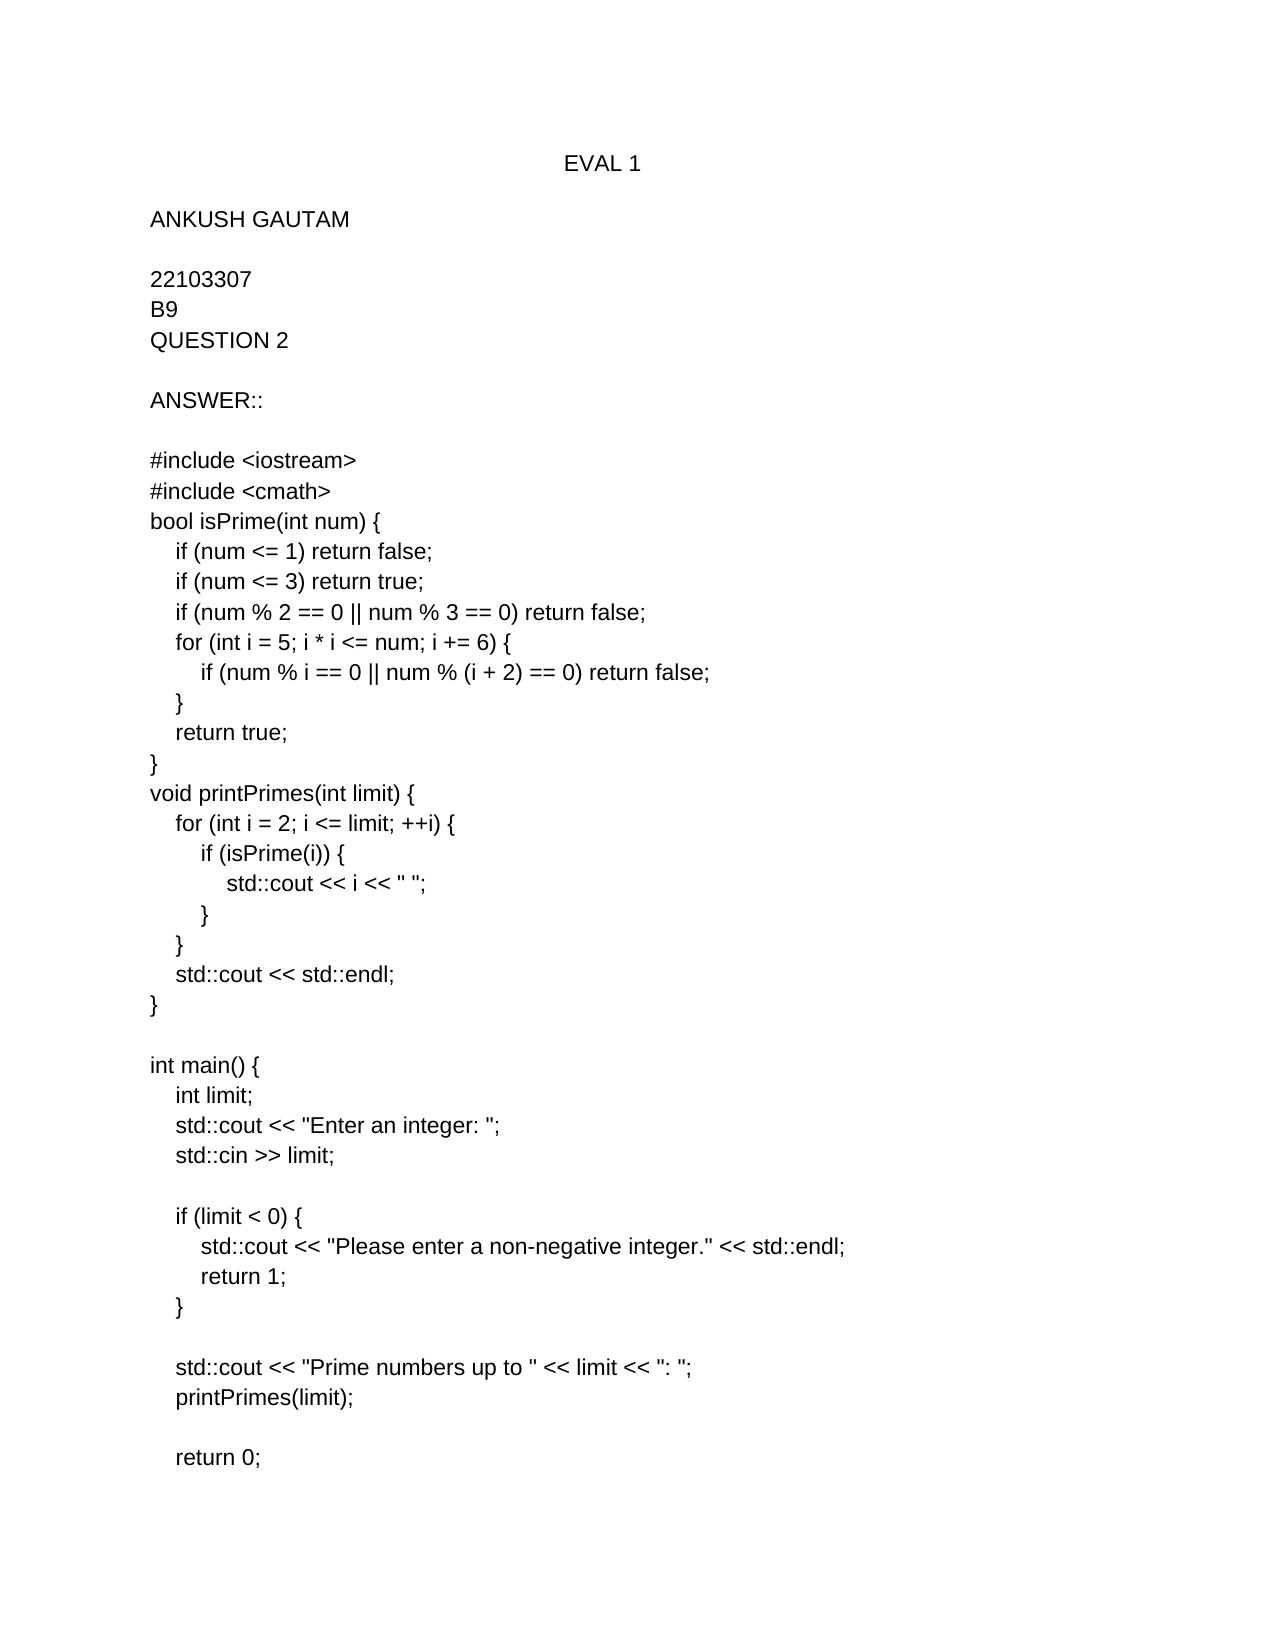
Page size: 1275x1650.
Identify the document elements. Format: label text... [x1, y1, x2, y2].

text QUESTION 2 [150, 327, 1125, 353]
text return 0; [150, 1444, 1125, 1471]
text } [150, 901, 1125, 927]
text if (limit < 0) { [150, 1203, 1125, 1229]
text std::cout << std::endl; [150, 961, 1125, 987]
text } [150, 689, 1125, 716]
text B9 [150, 296, 1125, 323]
text } [150, 749, 1125, 776]
text if (num <= 3) return true; [150, 568, 1125, 595]
text return true; [150, 719, 1125, 746]
text void printPrimes(int limit) { [150, 780, 1125, 806]
text std::cout << i << " "; [150, 870, 1125, 897]
text std::cout << "Please enter a non-negative integer." << std::endl; [150, 1233, 1125, 1259]
text ANKUSH GAUTAM [150, 206, 1125, 232]
text for (int i = 2; i <= limit; ++i) { [150, 810, 1125, 836]
text bool isPrime(int num) { [150, 508, 1125, 534]
text std::cout << "Enter an integer: "; [150, 1112, 1125, 1138]
text ANSWER:: [150, 387, 1125, 413]
text } [150, 991, 1125, 1018]
text if (num % i == 0 || num % (i + 2) == 0) return false; [150, 659, 1125, 685]
text } [150, 1293, 1125, 1320]
text if (isPrime(i)) { [150, 840, 1125, 867]
text 22103307 [150, 266, 1125, 293]
text for (int i = 5; i * i <= num; i += 6) { [150, 629, 1125, 655]
text #include <cmath> [150, 478, 1125, 504]
text if (num % 2 == 0 || num % 3 == 0) return false; [150, 598, 1125, 625]
text } [150, 931, 1125, 957]
text int limit; [150, 1082, 1125, 1108]
text return 1; [150, 1263, 1125, 1289]
text int main() { [150, 1052, 1125, 1078]
text printPrimes(limit); [150, 1384, 1125, 1410]
text if (num <= 1) return false; [150, 538, 1125, 564]
text std::cin >> limit; [150, 1142, 1125, 1169]
text #include <iostream> [150, 447, 1125, 474]
text std::cout << "Prime numbers up to " << limit << ": "; [150, 1354, 1125, 1380]
